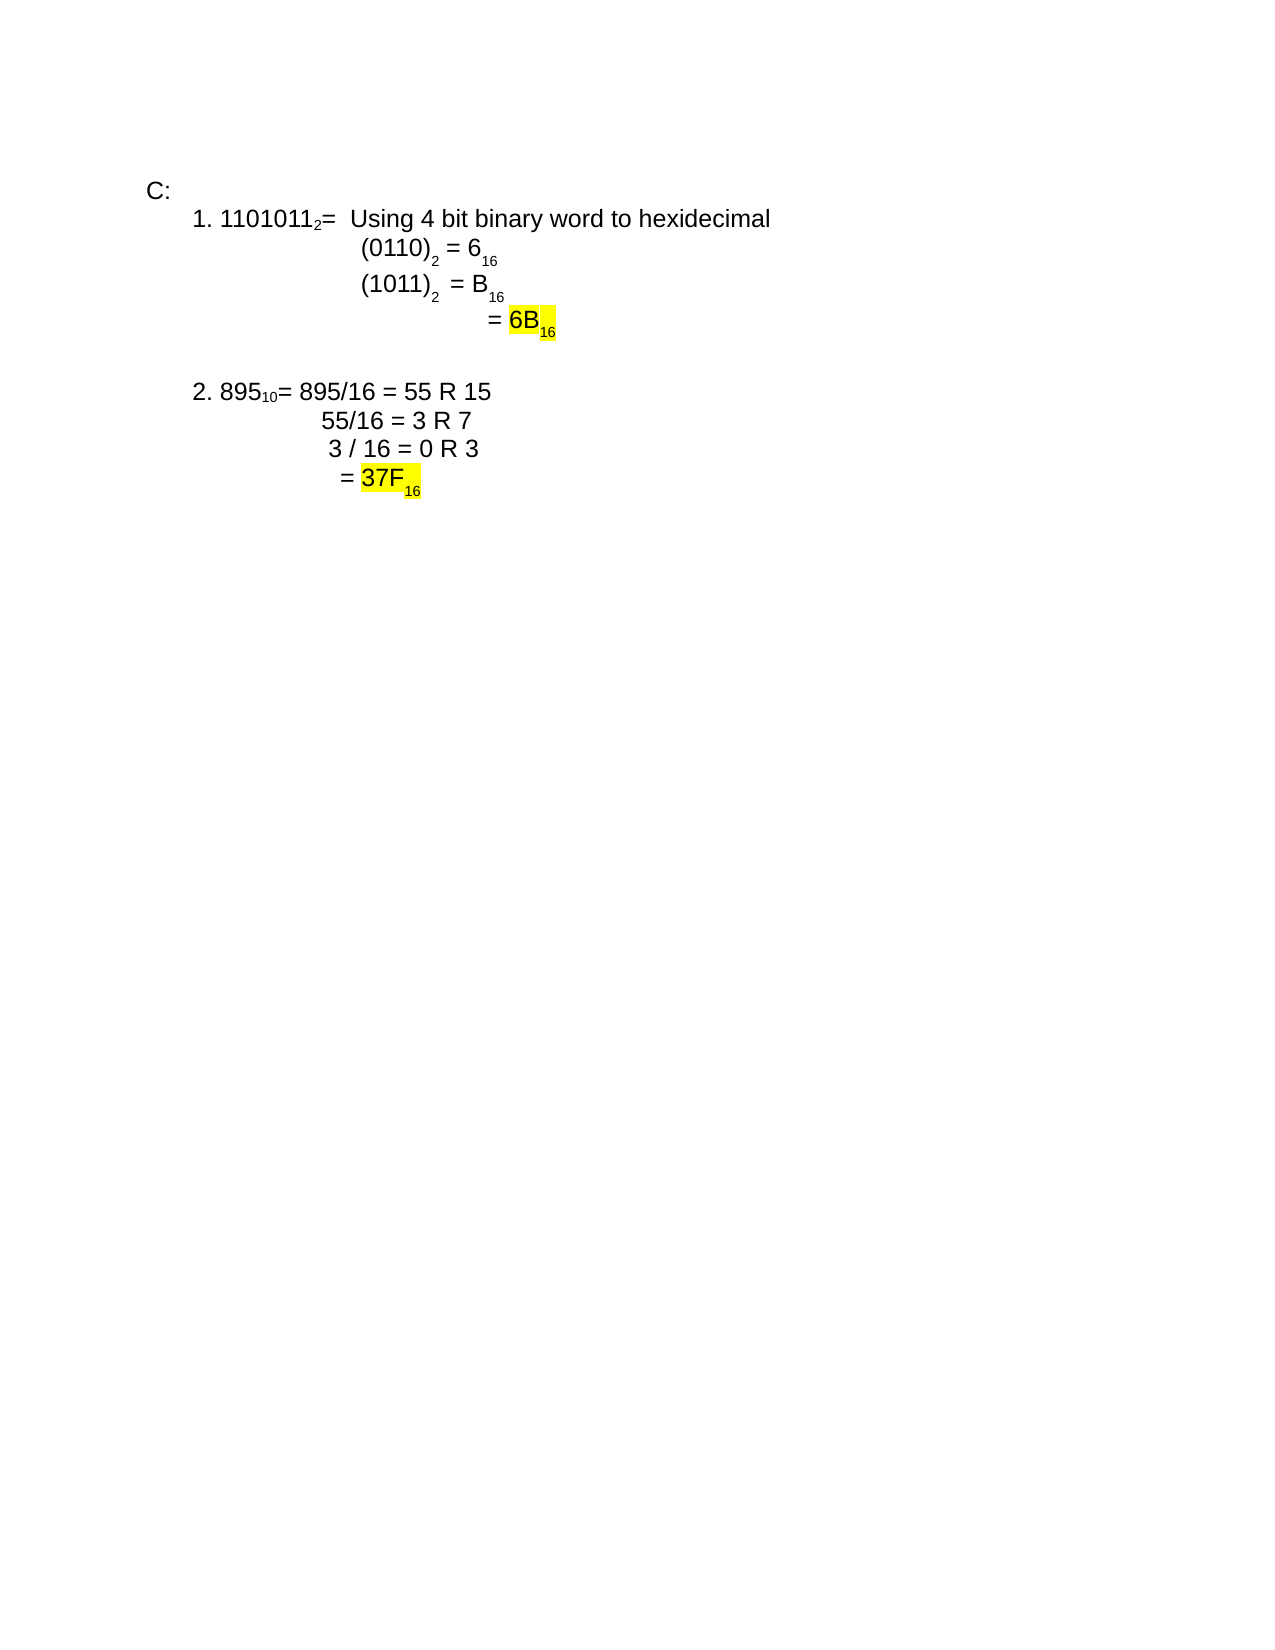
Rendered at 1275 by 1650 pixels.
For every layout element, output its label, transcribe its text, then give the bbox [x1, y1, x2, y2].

text 55/16 = 3 R 7 [118, 406, 1157, 434]
text 3 / 16 = 0 R 3 [118, 434, 1157, 463]
text = 37F16 [118, 463, 1157, 499]
text C: [118, 176, 1157, 204]
text 1. 11010112= Using 4 bit binary word to hexidecimal [118, 204, 1157, 233]
text (0110)2 = 616 [118, 233, 1157, 269]
text = 6B16 [118, 305, 1157, 341]
text 2. 89510= 895/16 = 55 R 15 [118, 377, 1157, 406]
text (1011)2 = B16 [118, 269, 1157, 305]
